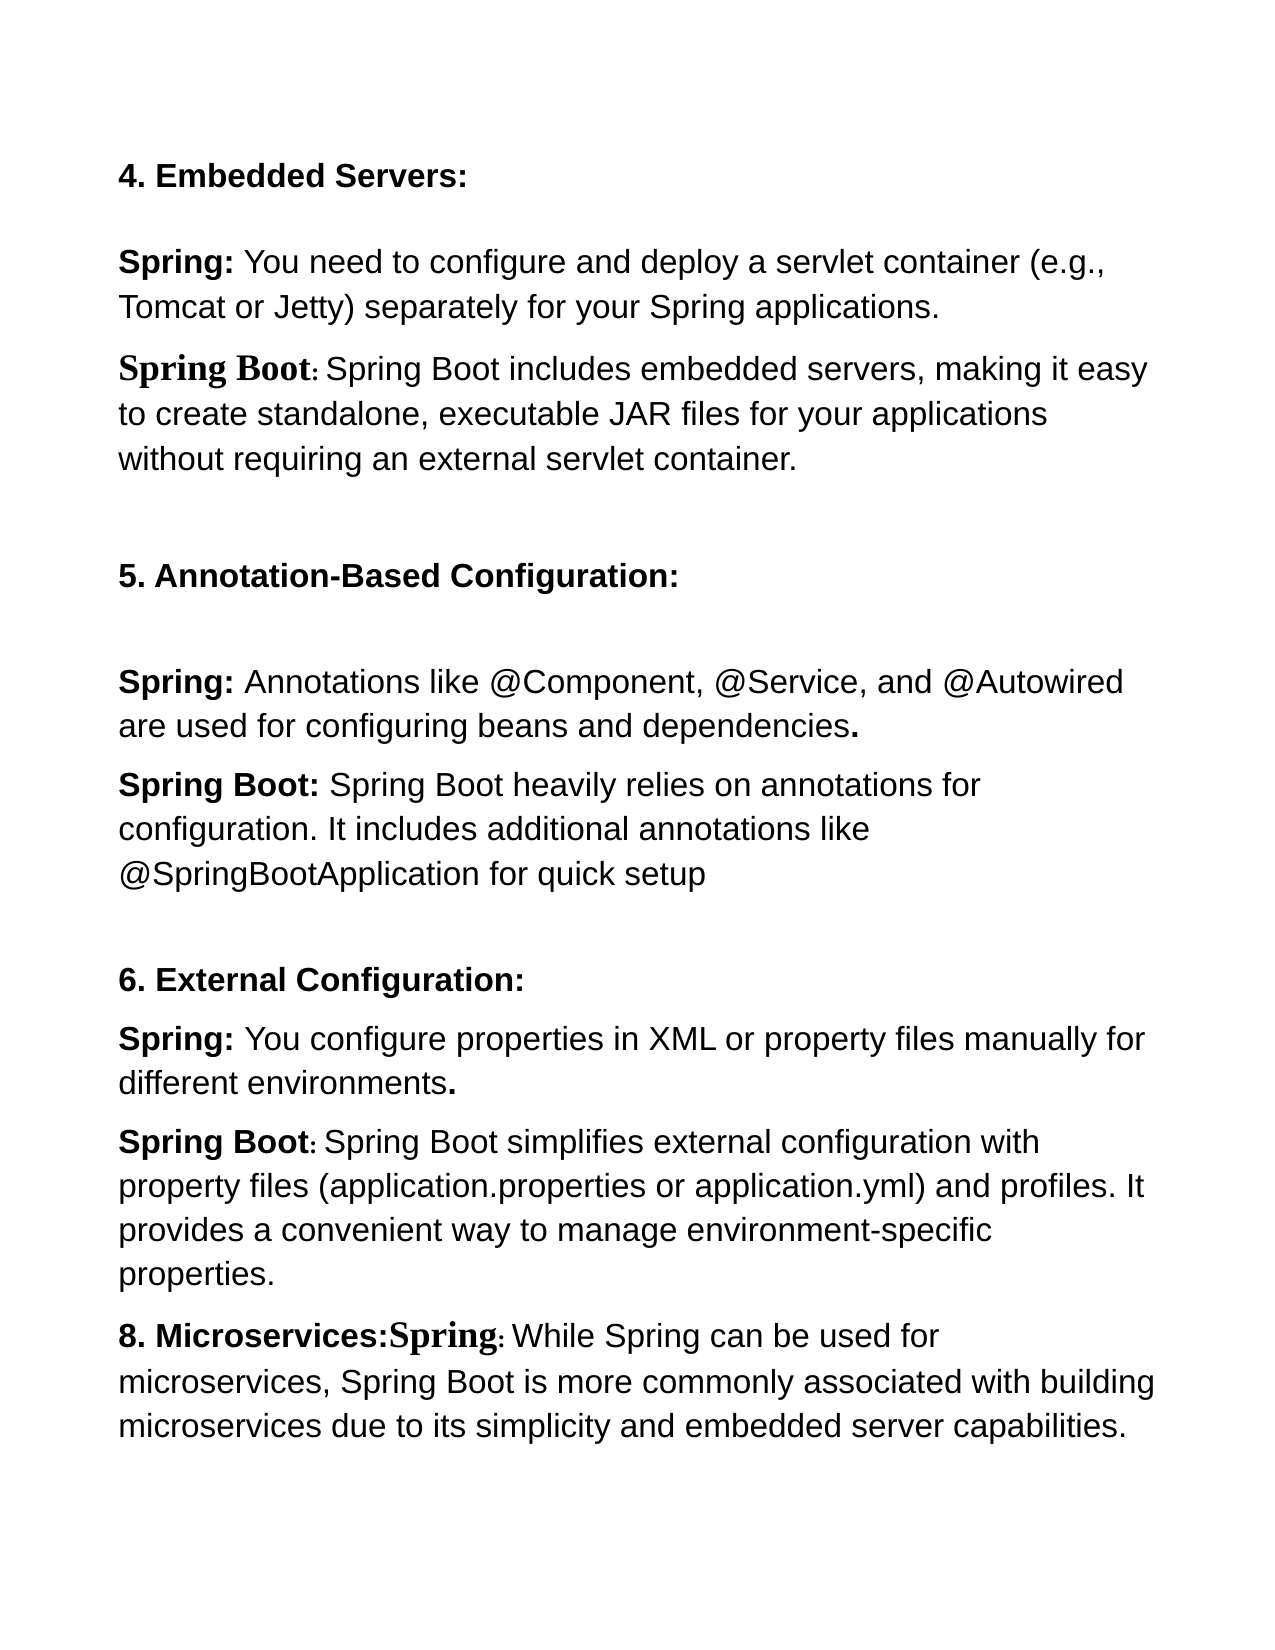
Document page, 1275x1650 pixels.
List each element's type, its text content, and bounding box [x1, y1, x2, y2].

text Spring Boot: Spring Boot simplifies external configuration with property files (application.properties or application.yml) and profiles. It provides a convenient way to manage environment-specific properties. [118, 1122, 1157, 1293]
text 5. Annotation-Based Configuration: [118, 556, 1157, 594]
text Spring Boot: Spring Boot heavily relies on annotations for configuration. It includes additional annotations like @SpringBootApplication for quick setup [118, 765, 1157, 892]
text 4. Embedded Servers: [118, 157, 1157, 195]
text 6. External Configuration: [118, 960, 1157, 998]
text Spring: You need to configure and deploy a servlet container (e.g., Tomcat or Jetty) separately for your Spring applications. [118, 243, 1157, 325]
text Spring Boot: Spring Boot includes embedded servers, making it easy to create standalone, executable JAR files for your applications without requiring an external servlet container. [118, 346, 1157, 477]
text 8. Microservices:Spring: While Spring can be used for microservices, Spring Boot is more commonly associated with building microservices due to its simplicity and embedded server capabilities. [118, 1313, 1157, 1444]
text Spring: You configure properties in XML or property files manually for different environments. [118, 1019, 1157, 1101]
text Spring: Annotations like @Component, @Service, and @Autowired are used for configuring beans and dependencies. [118, 662, 1157, 745]
